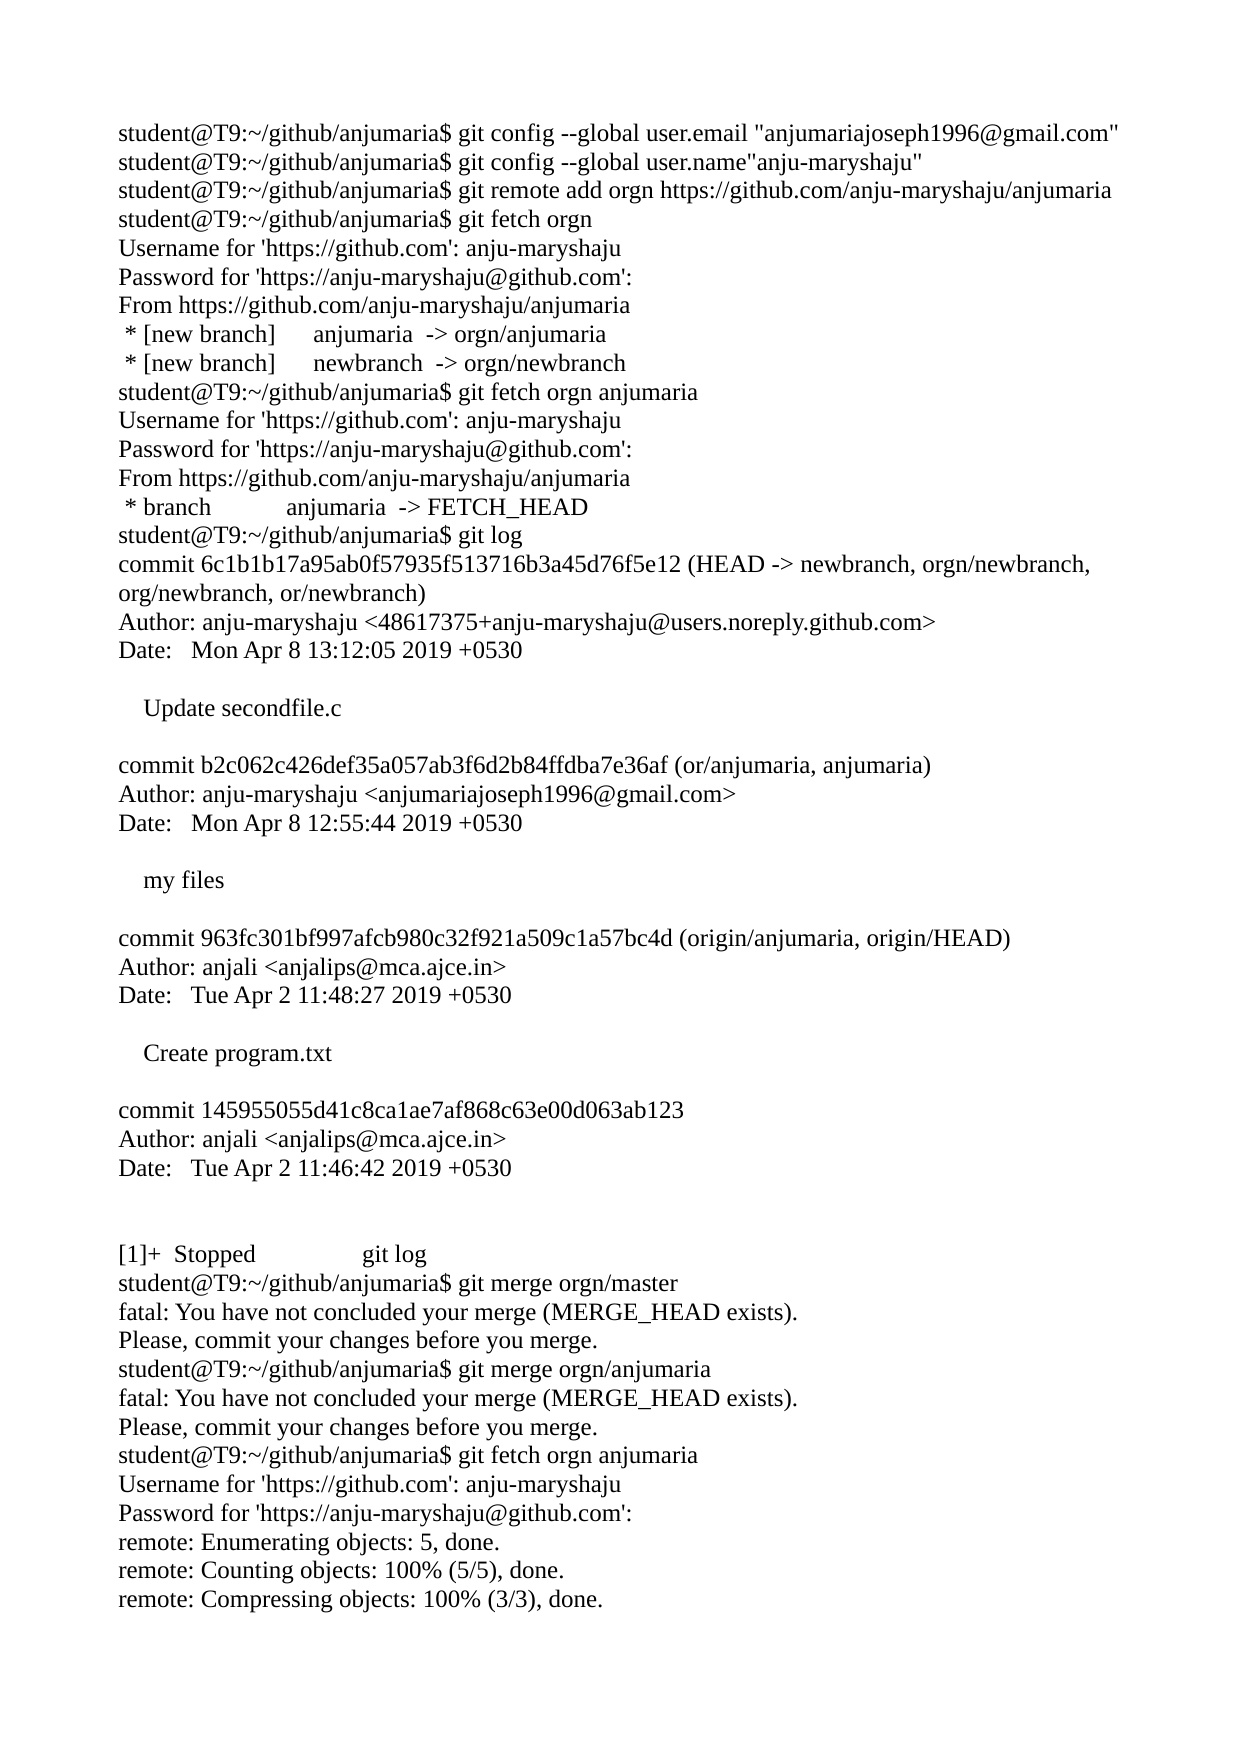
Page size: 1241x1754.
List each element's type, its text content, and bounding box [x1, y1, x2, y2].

text Date: Mon Apr 8 13:12:05 2019 +0530 [118, 636, 1122, 664]
text remote: Counting objects: 100% (5/5), done. [118, 1556, 1122, 1584]
text Please, commit your changes before you merge. [118, 1326, 1122, 1354]
text remote: Compressing objects: 100% (3/3), done. [118, 1584, 1122, 1613]
text student@T9:~/github/anjumaria$ git log [118, 521, 1122, 549]
text Username for 'https://github.com': anju-maryshaju [118, 406, 1122, 434]
text Update secondfile.c [118, 693, 1122, 722]
text student@T9:~/github/anjumaria$ git config --global user.name"anju-maryshaju" [118, 147, 1122, 176]
text student@T9:~/github/anjumaria$ git merge orgn/master [118, 1268, 1122, 1297]
text [1]+ Stopped git log [118, 1239, 1122, 1268]
text my files [118, 866, 1122, 894]
text * branch anjumaria -> FETCH_HEAD [118, 492, 1122, 521]
text Author: anjali <anjalips@mca.ajce.in> [118, 1124, 1122, 1153]
text commit 6c1b1b17a95ab0f57935f513716b3a45d76f5e12 (HEAD -> newbranch, orgn/newbranch, org/newbranch, or/newbranch) [118, 549, 1122, 607]
text Create program.txt [118, 1038, 1122, 1067]
text Author: anju-maryshaju <anjumariajoseph1996@gmail.com> [118, 779, 1122, 808]
text From https://github.com/anju-maryshaju/anjumaria [118, 463, 1122, 492]
text commit 145955055d41c8ca1ae7af868c63e00d063ab123 [118, 1096, 1122, 1124]
text commit b2c062c426def35a057ab3f6d2b84ffdba7e36af (or/anjumaria, anjumaria) [118, 751, 1122, 779]
text * [new branch] anjumaria -> orgn/anjumaria [118, 319, 1122, 348]
text fatal: You have not concluded your merge (MERGE_HEAD exists). [118, 1297, 1122, 1326]
text student@T9:~/github/anjumaria$ git merge orgn/anjumaria [118, 1354, 1122, 1383]
text Author: anjali <anjalips@mca.ajce.in> [118, 952, 1122, 981]
text student@T9:~/github/anjumaria$ git fetch orgn anjumaria [118, 1441, 1122, 1469]
text Date: Tue Apr 2 11:46:42 2019 +0530 [118, 1153, 1122, 1182]
text student@T9:~/github/anjumaria$ git remote add orgn https://github.com/anju-maryshaju/anjumaria [118, 176, 1122, 204]
text student@T9:~/github/anjumaria$ git config --global user.email "anjumariajoseph1996@gmail.com" [118, 118, 1122, 147]
text fatal: You have not concluded your merge (MERGE_HEAD exists). [118, 1383, 1122, 1412]
text Date: Mon Apr 8 12:55:44 2019 +0530 [118, 808, 1122, 837]
text Password for 'https://anju-maryshaju@github.com': [118, 1498, 1122, 1527]
text From https://github.com/anju-maryshaju/anjumaria [118, 291, 1122, 319]
text Password for 'https://anju-maryshaju@github.com': [118, 434, 1122, 463]
text commit 963fc301bf997afcb980c32f921a509c1a57bc4d (origin/anjumaria, origin/HEAD) [118, 923, 1122, 952]
text Username for 'https://github.com': anju-maryshaju [118, 233, 1122, 262]
text Author: anju-maryshaju <48617375+anju-maryshaju@users.noreply.github.com> [118, 607, 1122, 636]
text Password for 'https://anju-maryshaju@github.com': [118, 262, 1122, 291]
text remote: Enumerating objects: 5, done. [118, 1527, 1122, 1556]
text student@T9:~/github/anjumaria$ git fetch orgn [118, 204, 1122, 233]
text Date: Tue Apr 2 11:48:27 2019 +0530 [118, 981, 1122, 1009]
text * [new branch] newbranch -> orgn/newbranch [118, 348, 1122, 377]
text Please, commit your changes before you merge. [118, 1412, 1122, 1441]
text student@T9:~/github/anjumaria$ git fetch orgn anjumaria [118, 377, 1122, 406]
text Username for 'https://github.com': anju-maryshaju [118, 1469, 1122, 1498]
